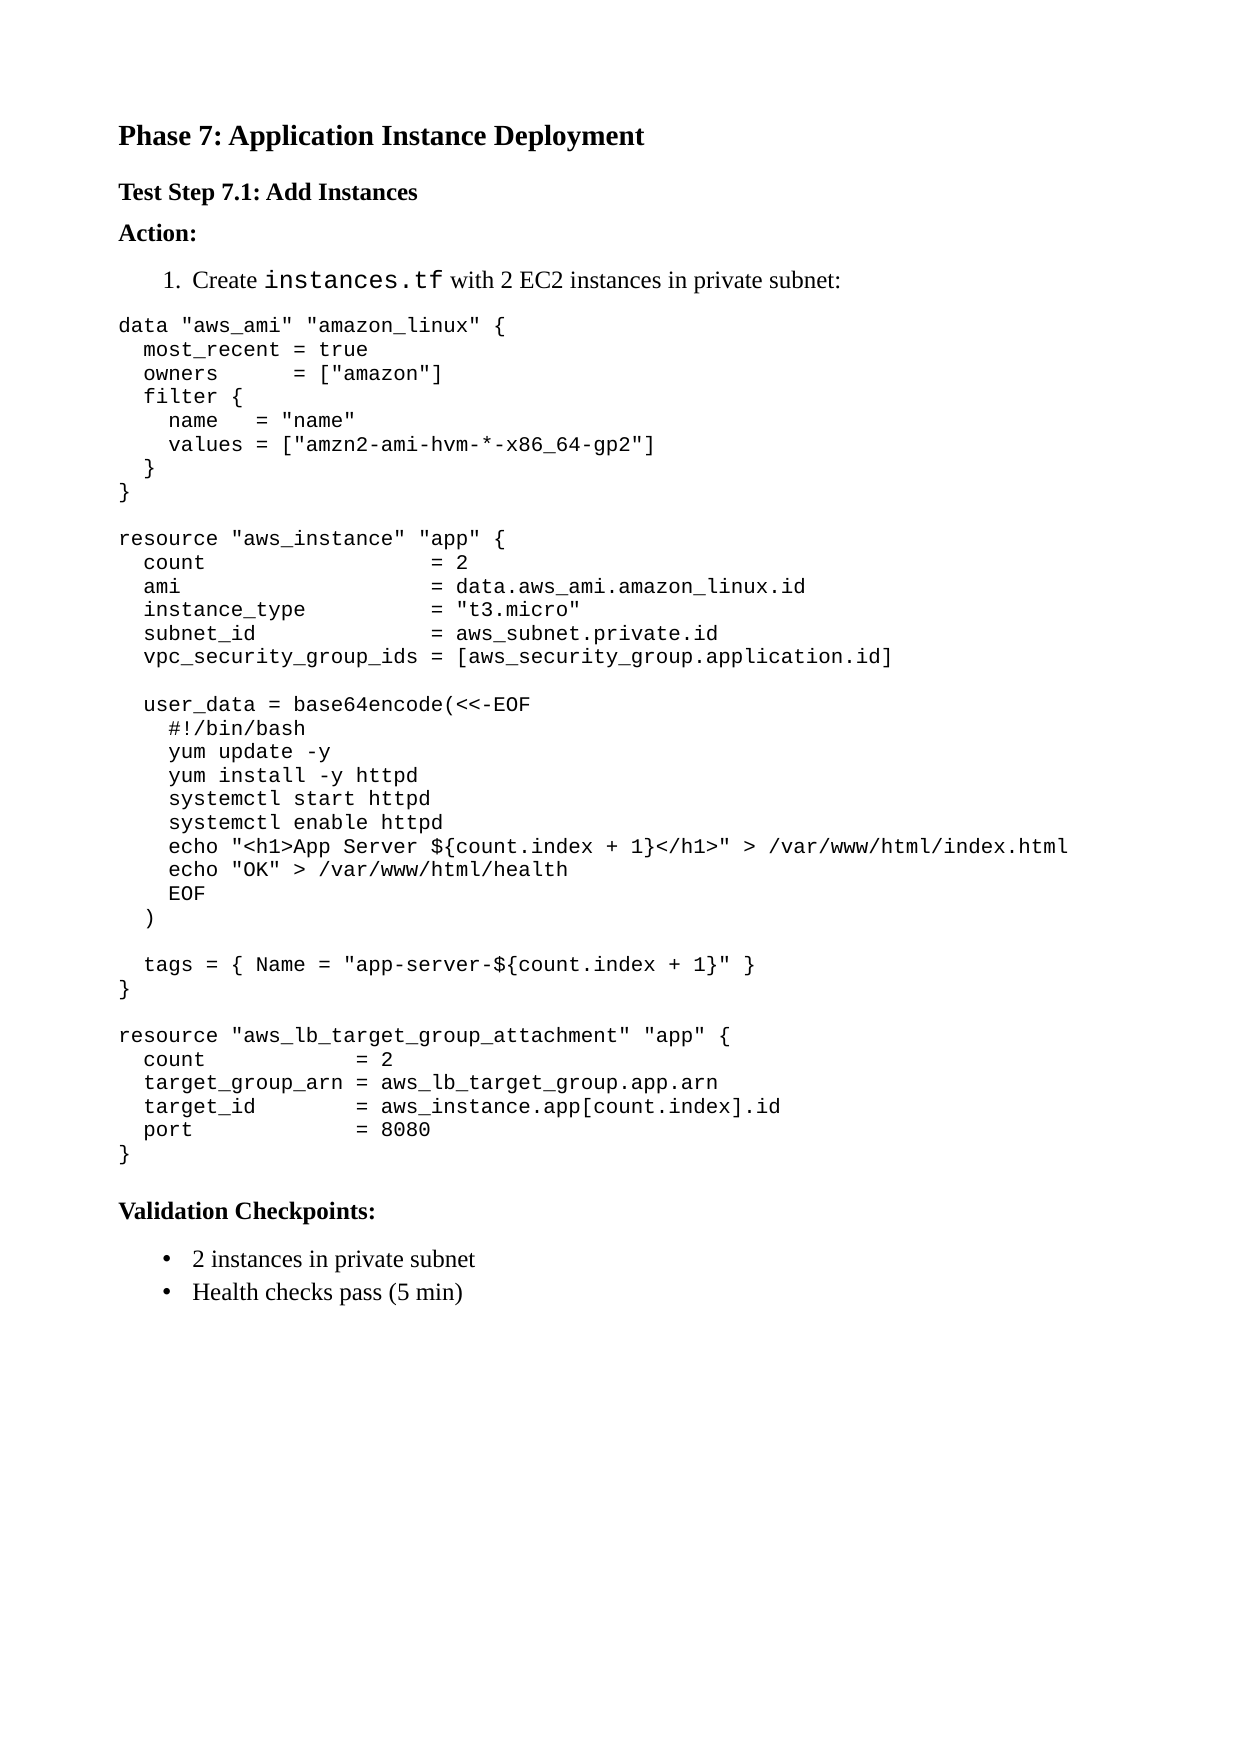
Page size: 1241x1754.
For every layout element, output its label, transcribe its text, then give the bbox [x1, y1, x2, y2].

text yum install -y httpd [118, 765, 1122, 788]
text tags = { Name = "app-server-${count.index + 1}" } [118, 954, 1122, 978]
text target_group_arn = aws_lb_target_group.app.arn [118, 1072, 1122, 1096]
text } [118, 978, 1122, 1001]
text echo "OK" > /var/www/html/health [118, 859, 1122, 883]
text vpc_security_group_ids = [aws_security_group.application.id] [118, 647, 1122, 670]
text systemctl enable httpd [118, 812, 1122, 836]
text owners = ["amazon"] [118, 363, 1122, 386]
text filter { [118, 386, 1122, 410]
text user_data = base64encode(<<-EOF [118, 694, 1122, 717]
text resource "aws_instance" "app" { [118, 528, 1122, 552]
subtitle Phase 7: Application Instance Deployment [118, 118, 1122, 152]
text systemctl start httpd [118, 788, 1122, 812]
list Health checks pass (5 min) [162, 1277, 1122, 1306]
list 2 instances in private subnet [162, 1244, 1122, 1273]
text yum update -y [118, 741, 1122, 765]
text ) [118, 907, 1122, 930]
text most_recent = true [118, 339, 1122, 363]
subtitle Test Step 7.1: Add Instances [118, 177, 1122, 205]
text Validation Checkpoints: [118, 1196, 1122, 1225]
text target_id = aws_instance.app[count.index].id [118, 1096, 1122, 1119]
text resource "aws_lb_target_group_attachment" "app" { [118, 1025, 1122, 1048]
text } [118, 1143, 1122, 1167]
text count = 2 [118, 552, 1122, 576]
text port = 8080 [118, 1119, 1122, 1143]
list Create instances.tf with 2 EC2 instances in private subnet: [162, 266, 1122, 296]
text count = 2 [118, 1048, 1122, 1072]
text } [118, 457, 1122, 481]
text Action: [118, 218, 1122, 247]
text echo "<h1>App Server ${count.index + 1}</h1>" > /var/www/html/index.html [118, 836, 1122, 859]
text name = "name" [118, 410, 1122, 434]
text values = ["amzn2-ami-hvm-*-x86_64-gp2"] [118, 434, 1122, 457]
text EOF [118, 883, 1122, 907]
text subnet_id = aws_subnet.private.id [118, 623, 1122, 647]
text ami = data.aws_ami.amazon_linux.id [118, 576, 1122, 599]
text } [118, 481, 1122, 505]
text instance_type = "t3.micro" [118, 599, 1122, 623]
text data "aws_ami" "amazon_linux" { [118, 316, 1122, 339]
text #!/bin/bash [118, 717, 1122, 741]
